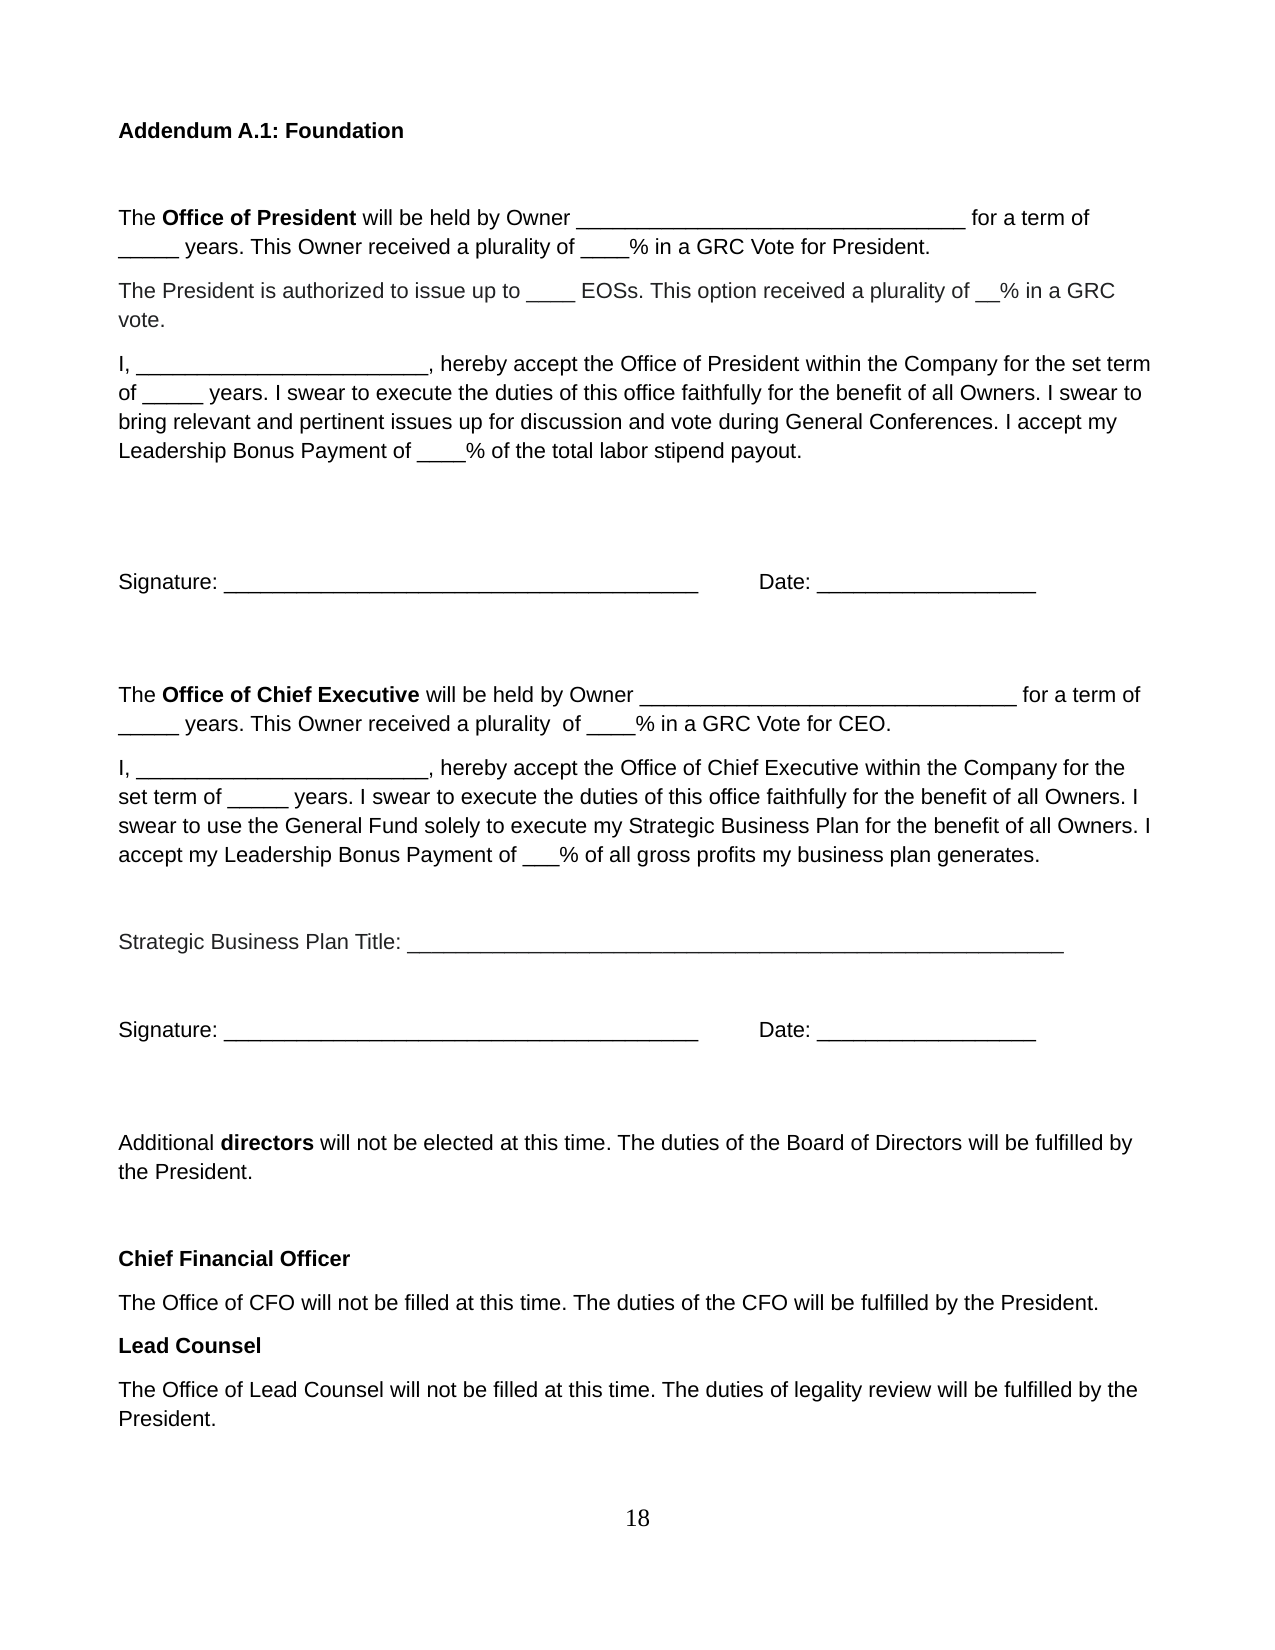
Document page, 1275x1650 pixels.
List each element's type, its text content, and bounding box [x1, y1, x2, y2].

text Signature: _______________________________________ Date: __________________ [118, 569, 1157, 594]
text The Office of Chief Executive will be held by Owner _______________________________ for a term of _____ years. This Owner received a plurality of ____% in a GRC Vote for CEO. [118, 682, 1157, 736]
text Additional directors will not be elected at this time. The duties of the Board of Directors will be fulfilled by the President. [118, 1130, 1157, 1184]
text The President is authorized to issue up to ____ EOSs. This option received a plurality of __% in a GRC vote. [118, 278, 1157, 332]
text The Office of President will be held by Owner ________________________________ for a term of _____ years. This Owner received a plurality of ____% in a GRC Vote for President. [118, 205, 1157, 259]
text The Office of CFO will not be filled at this time. The duties of the CFO will be fulfilled by the President. [118, 1289, 1157, 1315]
text I, ________________________, hereby accept the Office of President within the Company for the set term of _____ years. I swear to execute the duties of this office faithfully for the benefit of all Owners. I swear to bring relevant and pertinent issues up for discussion and vote during General Conferences. I accept my Leadership Bonus Payment of ____% of the total labor stipend payout. [118, 351, 1157, 463]
text I, ________________________, hereby accept the Office of Chief Executive within the Company for the set term of _____ years. I swear to execute the duties of this office faithfully for the benefit of all Owners. I swear to use the General Fund solely to execute my Strategic Business Plan for the benefit of all Owners. I accept my Leadership Bonus Payment of ___% of all gross profits my business plan generates. [118, 754, 1157, 867]
text Addendum A.1: Foundation [118, 118, 1157, 143]
text Lead Counsel [118, 1333, 1157, 1358]
text The Office of Lead Counsel will not be filled at this time. The duties of legality review will be fulfilled by the President. [118, 1377, 1157, 1431]
text Strategic Business Plan Title: ______________________________________________________ [118, 929, 1157, 954]
text Chief Financial Officer [118, 1246, 1157, 1271]
text Signature: _______________________________________ Date: __________________ [118, 1017, 1157, 1042]
